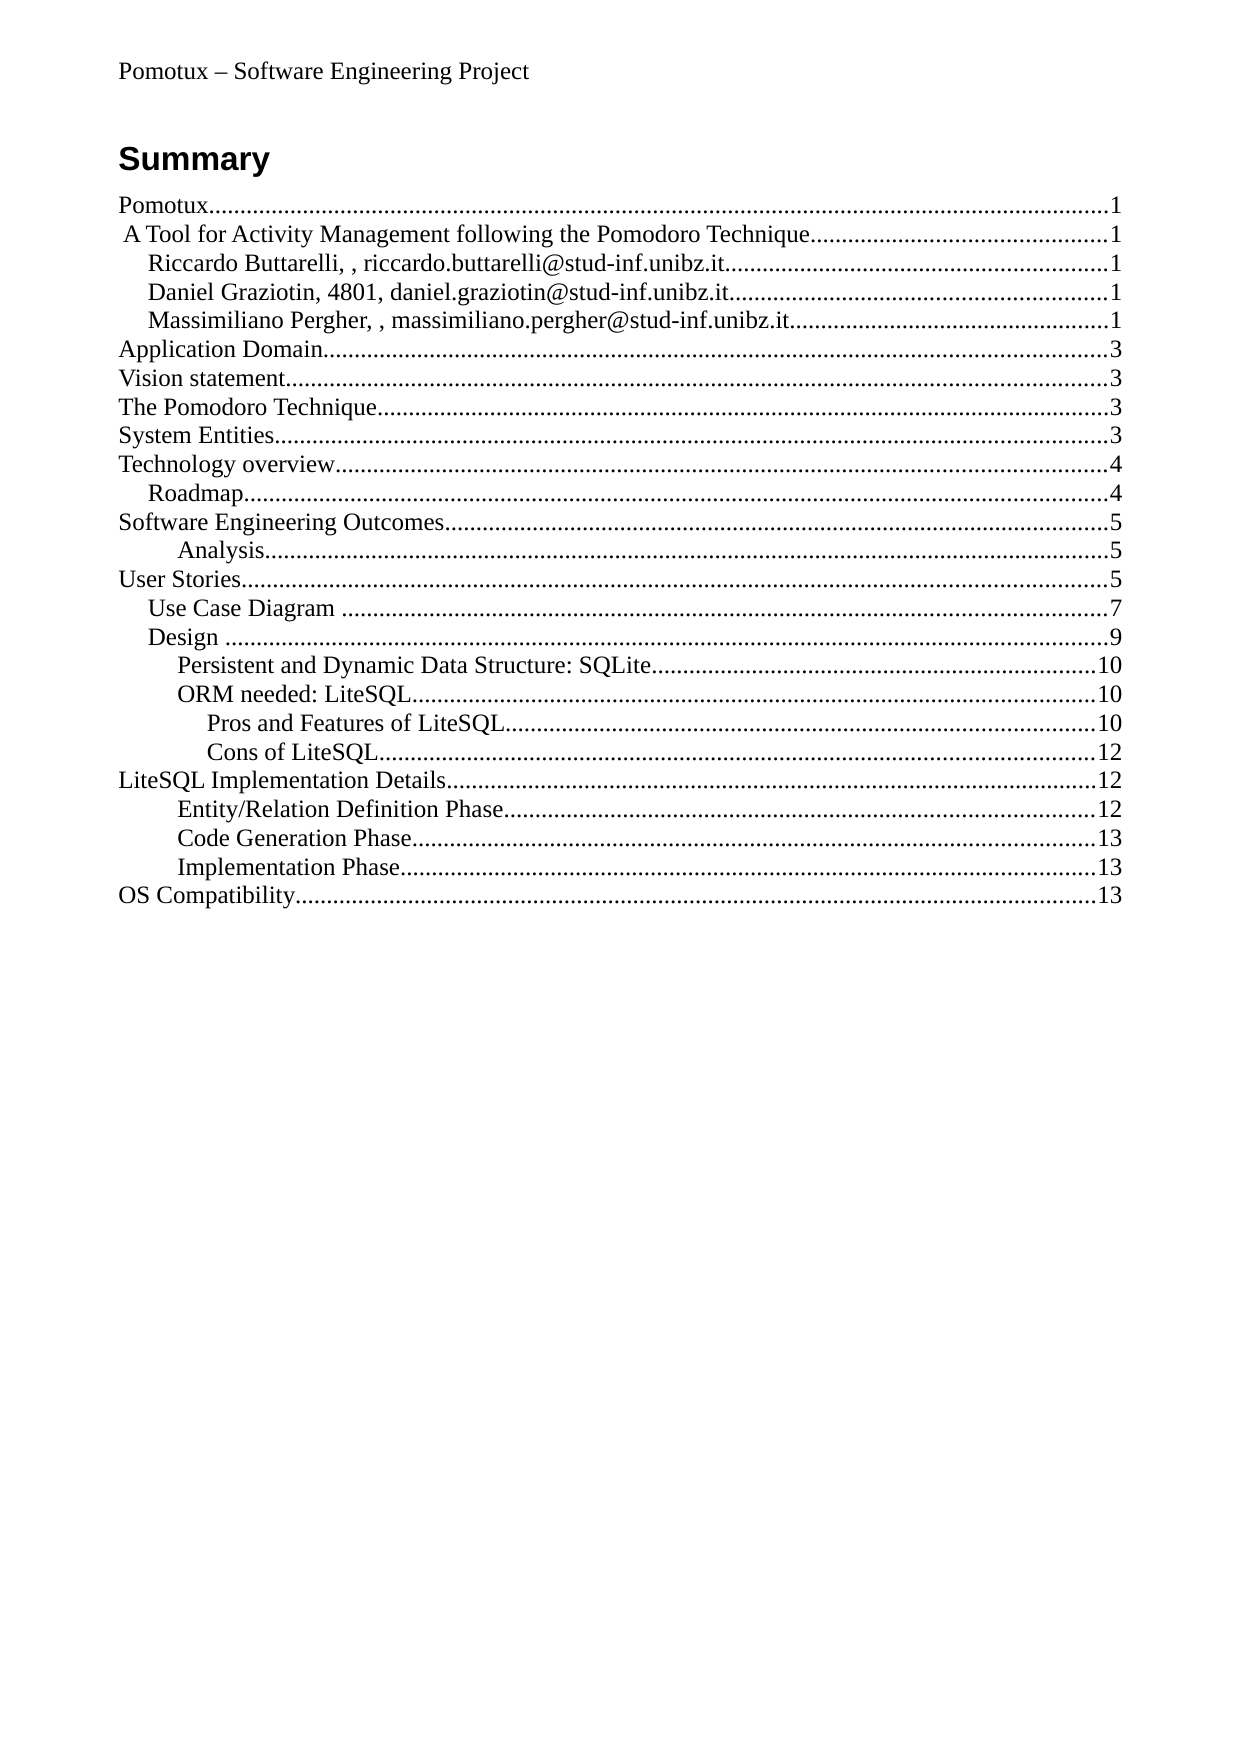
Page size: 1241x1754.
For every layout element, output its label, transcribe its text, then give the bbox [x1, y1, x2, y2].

text Pros and Features of LiteSQL 10 [207, 708, 1122, 737]
text A Tool for Activity Management following the Pomodoro Technique 1 [118, 219, 1122, 248]
text Code Generation Phase 13 [177, 823, 1122, 852]
text Software Engineering Outcomes 5 [118, 507, 1122, 535]
text Implementation Phase 13 [177, 852, 1122, 880]
text Entity/Relation Definition Phase 12 [177, 794, 1122, 823]
text The Pomodoro Technique 3 [118, 392, 1122, 420]
text Analysis 5 [177, 535, 1122, 564]
subtitle Summary [118, 139, 1122, 178]
text Riccardo Buttarelli, , riccardo.buttarelli@stud-inf.unibz.it 1 [148, 248, 1122, 277]
text Technology overview 4 [118, 449, 1122, 478]
text Cons of LiteSQL 12 [207, 737, 1122, 765]
text LiteSQL Implementation Details 12 [118, 765, 1122, 794]
text Use Case Diagram 7 [148, 593, 1122, 622]
text Daniel Graziotin, 4801, daniel.graziotin@stud-inf.unibz.it 1 [148, 277, 1122, 305]
text System Entities 3 [118, 420, 1122, 449]
text Roadmap 4 [148, 478, 1122, 507]
text Massimiliano Pergher, , massimiliano.pergher@stud-inf.unibz.it 1 [148, 305, 1122, 334]
text Design 9 [148, 622, 1122, 650]
text User Stories 5 [118, 564, 1122, 593]
text Vision statement 3 [118, 363, 1122, 392]
text Application Domain 3 [118, 334, 1122, 363]
text OS Compatibility 13 [118, 880, 1122, 909]
text Persistent and Dynamic Data Structure: SQLite 10 [177, 650, 1122, 679]
text Pomotux 1 [118, 190, 1122, 219]
text ORM needed: LiteSQL 10 [177, 679, 1122, 708]
